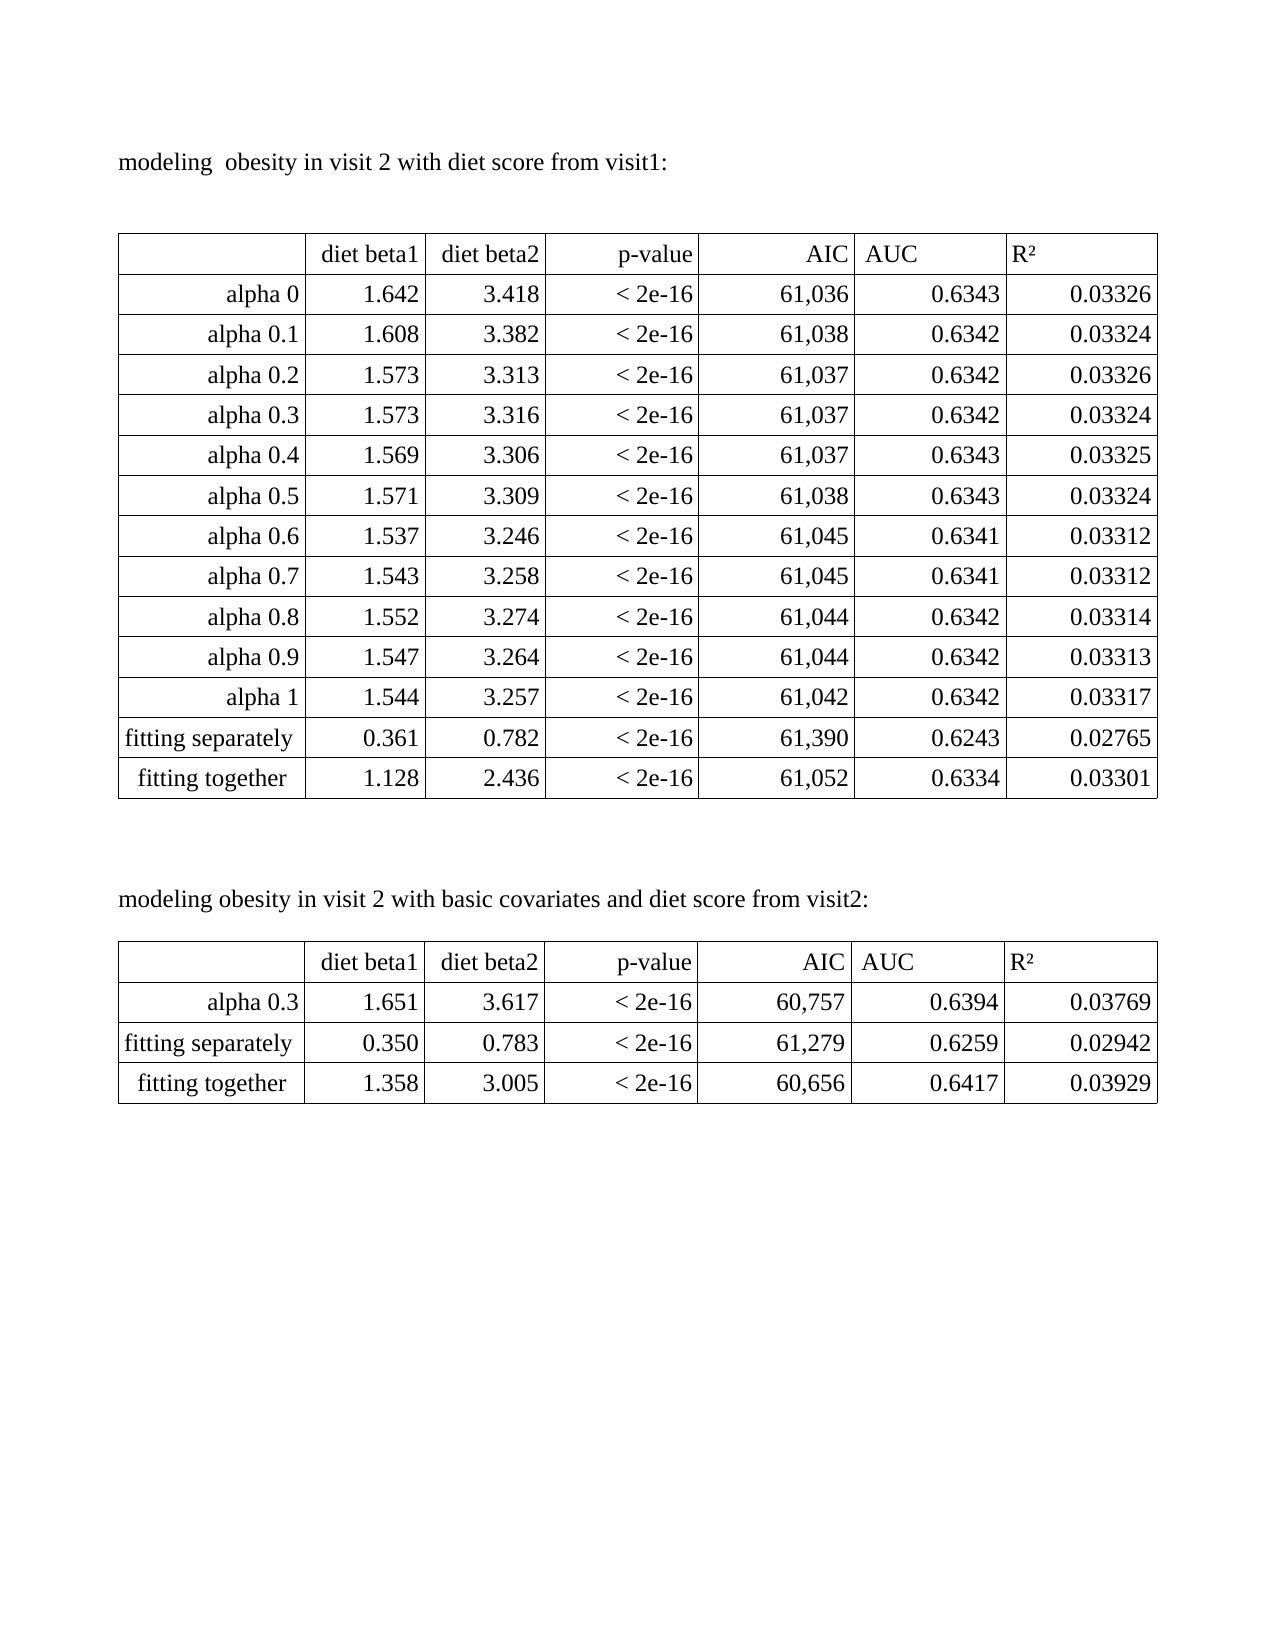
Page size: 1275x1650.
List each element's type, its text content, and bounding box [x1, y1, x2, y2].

table_cell 60,757 [698, 983, 851, 1022]
table_cell alpha 0.6 [119, 516, 305, 556]
table_header diet beta1 [306, 234, 425, 273]
table_cell 0.6343 [855, 476, 1006, 515]
table_cell 0.6417 [852, 1063, 1004, 1103]
table_header R² [1005, 942, 1157, 982]
table_cell 3.617 [425, 983, 544, 1022]
table_cell 61,037 [699, 436, 854, 475]
table_cell 61,390 [699, 718, 854, 757]
table_header AIC [698, 942, 851, 982]
table_cell 0.03324 [1007, 395, 1157, 435]
table_cell 0.03325 [1007, 436, 1157, 475]
table_cell fitting separately [119, 718, 305, 757]
table_cell 61,052 [699, 758, 854, 797]
table_cell 0.02765 [1007, 718, 1157, 757]
table_cell alpha 0.2 [119, 355, 305, 394]
table_header [119, 234, 305, 273]
table_cell 1.552 [306, 597, 425, 636]
table_cell 1.608 [306, 315, 425, 354]
table_cell < 2e-16 [546, 637, 698, 677]
table_cell 3.246 [426, 516, 545, 556]
table_cell < 2e-16 [546, 557, 698, 596]
table_cell 0.03324 [1007, 476, 1157, 515]
table_header AUC [852, 942, 1004, 982]
table_cell 0.03326 [1007, 355, 1157, 394]
table_cell < 2e-16 [545, 1023, 697, 1062]
table_header AIC [699, 234, 854, 273]
text modeling obesity in visit 2 with diet score from visit1: [118, 147, 1157, 176]
table_cell fitting together [119, 1063, 304, 1103]
table_cell 0.6243 [855, 718, 1006, 757]
table_cell 61,037 [699, 355, 854, 394]
table_cell alpha 0.5 [119, 476, 305, 515]
table_cell 61,044 [699, 597, 854, 636]
table_cell fitting together [119, 758, 305, 797]
table_cell 1.642 [306, 275, 425, 314]
table_cell 1.571 [306, 476, 425, 515]
table_cell < 2e-16 [546, 678, 698, 717]
table_cell 0.6341 [855, 557, 1006, 596]
table_header diet beta1 [305, 942, 424, 982]
table_cell 1.537 [306, 516, 425, 556]
table_cell 1.569 [306, 436, 425, 475]
table_cell 61,045 [699, 557, 854, 596]
table_cell 0.6342 [855, 315, 1006, 354]
table_cell 61,042 [699, 678, 854, 717]
table_cell 2.436 [426, 758, 545, 797]
table_cell 1.128 [306, 758, 425, 797]
table_cell alpha 0 [119, 275, 305, 314]
table_cell < 2e-16 [546, 436, 698, 475]
table_cell 61,045 [699, 516, 854, 556]
table_cell < 2e-16 [546, 718, 698, 757]
table_cell 60,656 [698, 1063, 851, 1103]
table_cell 3.418 [426, 275, 545, 314]
table_cell 3.382 [426, 315, 545, 354]
table_header [119, 942, 304, 982]
table_cell 0.6342 [855, 597, 1006, 636]
table_cell 61,037 [699, 395, 854, 435]
table_cell 1.573 [306, 395, 425, 435]
table_cell 3.258 [426, 557, 545, 596]
table_cell 0.6394 [852, 983, 1004, 1022]
table_header p-value [545, 942, 697, 982]
table_cell 0.783 [425, 1023, 544, 1062]
table_cell < 2e-16 [545, 983, 697, 1022]
table_cell alpha 0.7 [119, 557, 305, 596]
table_cell < 2e-16 [546, 476, 698, 515]
table_cell 61,044 [699, 637, 854, 677]
table_cell 0.03929 [1005, 1063, 1157, 1103]
table_cell 0.6342 [855, 355, 1006, 394]
table_cell 1.543 [306, 557, 425, 596]
table_cell 0.782 [426, 718, 545, 757]
table_cell < 2e-16 [546, 355, 698, 394]
table_cell 0.6342 [855, 637, 1006, 677]
table_cell 1.651 [305, 983, 424, 1022]
table_cell 3.313 [426, 355, 545, 394]
table_cell alpha 0.9 [119, 637, 305, 677]
table_cell < 2e-16 [546, 315, 698, 354]
table_cell 3.257 [426, 678, 545, 717]
table_cell 0.6343 [855, 275, 1006, 314]
table_cell < 2e-16 [546, 275, 698, 314]
table_cell 3.264 [426, 637, 545, 677]
table_cell 0.03301 [1007, 758, 1157, 797]
table_cell 0.03312 [1007, 516, 1157, 556]
text modeling obesity in visit 2 with basic covariates and diet score from visit2: [118, 884, 1157, 913]
table_cell < 2e-16 [546, 758, 698, 797]
table_cell 0.6334 [855, 758, 1006, 797]
table_cell 0.03314 [1007, 597, 1157, 636]
table_cell 3.274 [426, 597, 545, 636]
table_cell < 2e-16 [546, 395, 698, 435]
table_header AUC [855, 234, 1006, 273]
table_cell 0.350 [305, 1023, 424, 1062]
table_cell 3.005 [425, 1063, 544, 1103]
table_cell alpha 0.8 [119, 597, 305, 636]
table_cell < 2e-16 [545, 1063, 697, 1103]
table_cell 1.573 [306, 355, 425, 394]
table_cell alpha 1 [119, 678, 305, 717]
table_cell 0.02942 [1005, 1023, 1157, 1062]
table_cell 0.03326 [1007, 275, 1157, 314]
table_header diet beta2 [426, 234, 545, 273]
table_cell < 2e-16 [546, 597, 698, 636]
table_cell 61,038 [699, 315, 854, 354]
table_cell 3.309 [426, 476, 545, 515]
table_cell 0.03324 [1007, 315, 1157, 354]
table_cell 0.6342 [855, 395, 1006, 435]
table_cell 0.03312 [1007, 557, 1157, 596]
table_cell 61,038 [699, 476, 854, 515]
table_header p-value [546, 234, 698, 273]
table_cell 0.6343 [855, 436, 1006, 475]
table_cell 3.306 [426, 436, 545, 475]
table_cell 61,036 [699, 275, 854, 314]
table_cell 0.03317 [1007, 678, 1157, 717]
table_cell fitting separately [119, 1023, 304, 1062]
table_cell 0.6342 [855, 678, 1006, 717]
table_cell 0.6259 [852, 1023, 1004, 1062]
table_cell alpha 0.1 [119, 315, 305, 354]
table_cell alpha 0.4 [119, 436, 305, 475]
table_cell alpha 0.3 [119, 395, 305, 435]
table_header diet beta2 [425, 942, 544, 982]
table_header R² [1007, 234, 1157, 273]
table_cell alpha 0.3 [119, 983, 304, 1022]
table_cell 1.544 [306, 678, 425, 717]
table_cell 1.547 [306, 637, 425, 677]
table_cell 1.358 [305, 1063, 424, 1103]
table_cell 3.316 [426, 395, 545, 435]
table_cell 0.03769 [1005, 983, 1157, 1022]
table_cell 0.6341 [855, 516, 1006, 556]
table_cell 0.361 [306, 718, 425, 757]
table_cell < 2e-16 [546, 516, 698, 556]
table_cell 61,279 [698, 1023, 851, 1062]
table_cell 0.03313 [1007, 637, 1157, 677]
